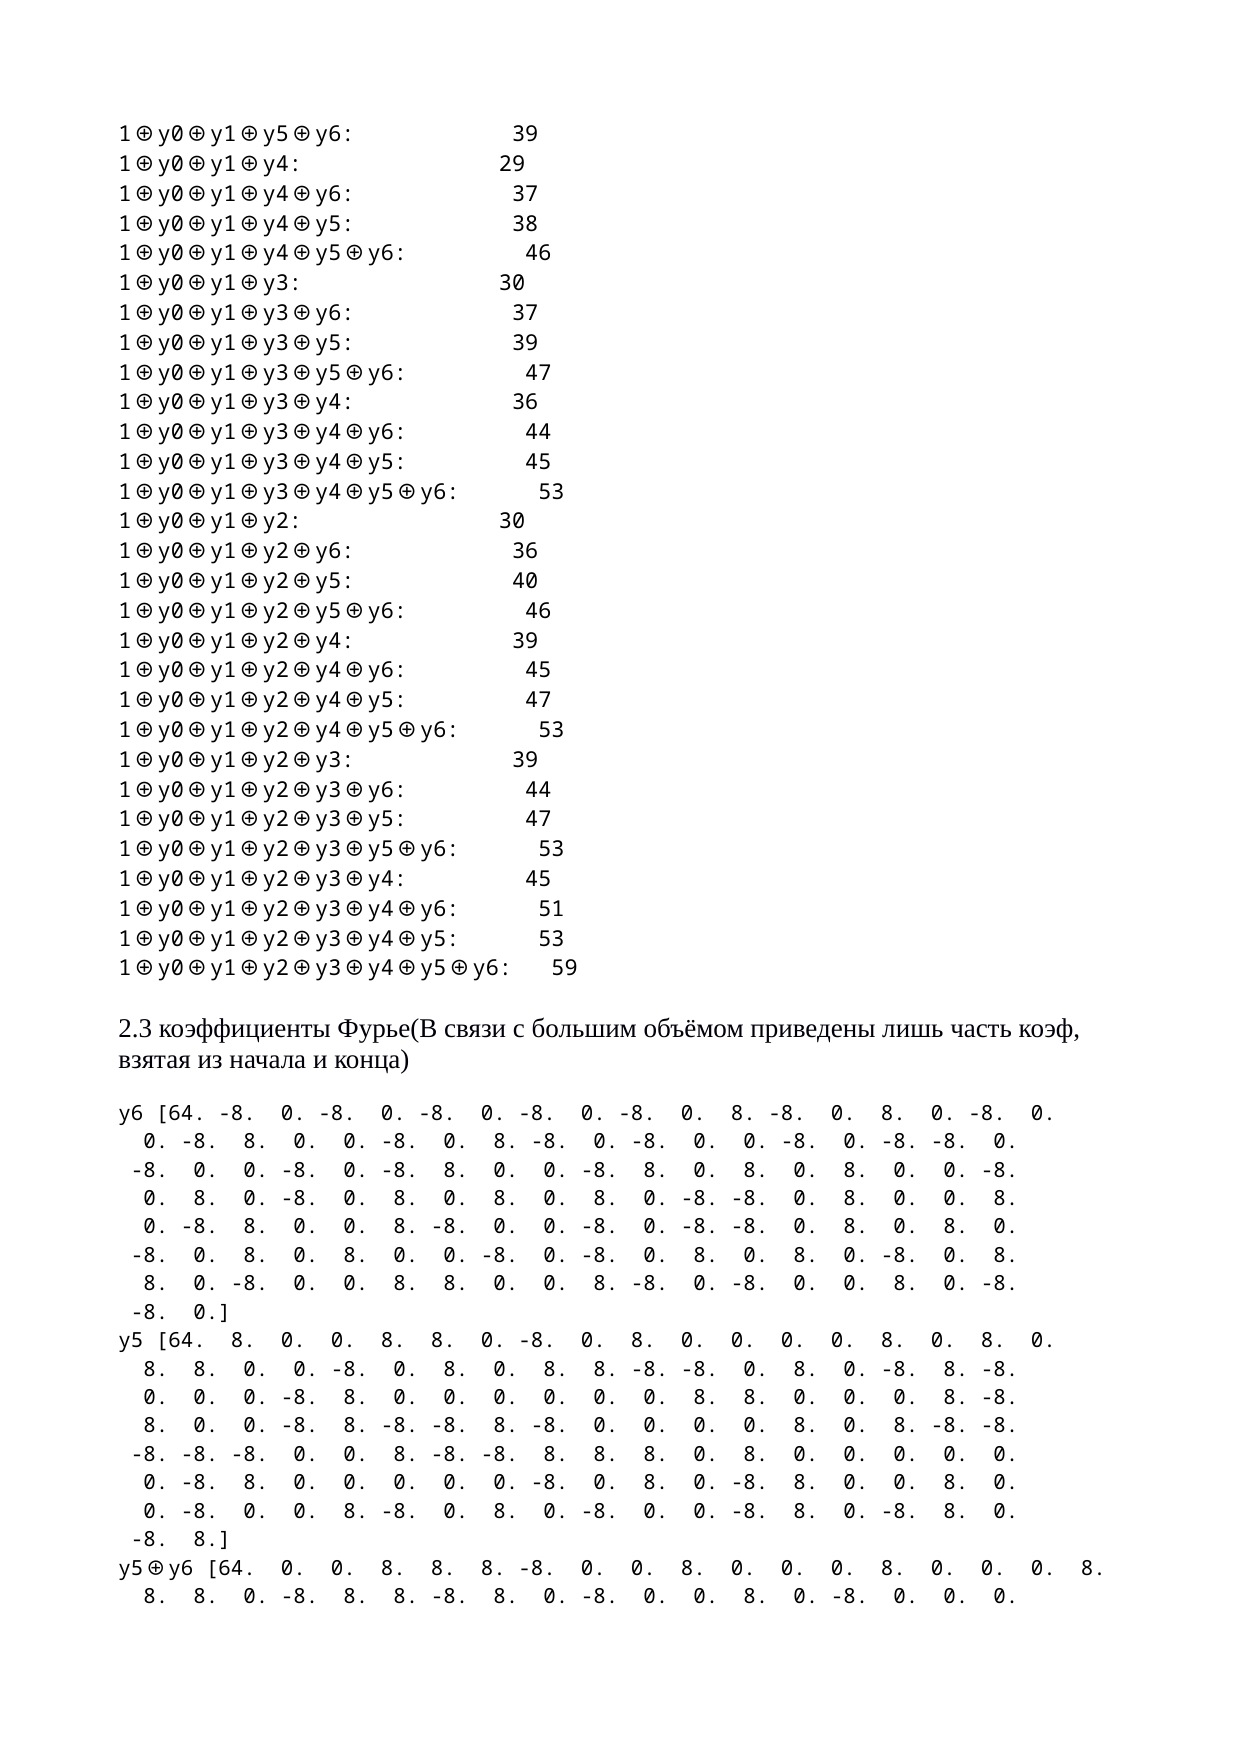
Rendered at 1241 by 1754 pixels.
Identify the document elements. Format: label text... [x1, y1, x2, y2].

text 0. -8. 8. 0. 0. 8. -8. 0. 0. -8. 0. -8. -8. 0. 8. 0. 8. 0. [118, 1212, 1122, 1240]
text -8. 0. 8. 0. 8. 0. 0. -8. 0. -8. 0. 8. 0. 8. 0. -8. 0. 8. [118, 1240, 1122, 1268]
text 1⊕y0⊕y1⊕y4⊕y5⊕y6: 46 [118, 237, 1122, 267]
text -8. -8. -8. 0. 0. 8. -8. -8. 8. 8. 8. 0. 8. 0. 0. 0. 0. 0. [118, 1439, 1122, 1467]
text 8. 8. 0. 0. -8. 0. 8. 0. 8. 8. -8. -8. 0. 8. 0. -8. 8. -8. [118, 1354, 1122, 1382]
text 1⊕y0⊕y1⊕y4: 29 [118, 148, 1122, 178]
text 1⊕y0⊕y1⊕y2⊕y4⊕y5⊕y6: 53 [118, 714, 1122, 744]
text 1⊕y0⊕y1⊕y2⊕y3⊕y4⊕y6: 51 [118, 893, 1122, 922]
text 1⊕y0⊕y1⊕y2⊕y3⊕y4⊕y5⊕y6: 59 [118, 952, 1122, 982]
text 1⊕y0⊕y1⊕y2: 30 [118, 505, 1122, 535]
text 1⊕y0⊕y1⊕y3⊕y5: 39 [118, 327, 1122, 356]
text 1⊕y0⊕y1⊕y3⊕y4⊕y5: 45 [118, 446, 1122, 476]
text -8. 8.] [118, 1524, 1122, 1553]
text 1⊕y0⊕y1⊕y3⊕y6: 37 [118, 297, 1122, 327]
text 0. 0. 0. -8. 8. 0. 0. 0. 0. 0. 0. 8. 8. 0. 0. 0. 8. -8. [118, 1382, 1122, 1411]
text -8. 0. 0. -8. 0. -8. 8. 0. 0. -8. 8. 0. 8. 0. 8. 0. 0. -8. [118, 1155, 1122, 1183]
text 1⊕y0⊕y1⊕y3⊕y4⊕y6: 44 [118, 416, 1122, 446]
text 1⊕y0⊕y1⊕y2⊕y3⊕y4: 45 [118, 863, 1122, 893]
text 1⊕y0⊕y1⊕y3: 30 [118, 267, 1122, 297]
text 1⊕y0⊕y1⊕y2⊕y3⊕y6: 44 [118, 773, 1122, 803]
text 1⊕y0⊕y1⊕y3⊕y4⊕y5⊕y6: 53 [118, 476, 1122, 505]
text 1⊕y0⊕y1⊕y2⊕y6: 36 [118, 535, 1122, 565]
text 1⊕y0⊕y1⊕y2⊕y4: 39 [118, 624, 1122, 654]
text -8. 0.] [118, 1297, 1122, 1325]
text 1⊕y0⊕y1⊕y2⊕y3⊕y4⊕y5: 53 [118, 922, 1122, 952]
text 2.3 коэффициенты Фурье(В связи с большим объёмом приведены лишь часть коэф, взятая из начала и конца) [118, 1012, 1122, 1074]
text 1⊕y0⊕y1⊕y4⊕y5: 38 [118, 207, 1122, 237]
text 0. -8. 8. 0. 0. 0. 0. 0. -8. 0. 8. 0. -8. 8. 0. 0. 8. 0. [118, 1467, 1122, 1496]
text 8. 8. 0. -8. 8. 8. -8. 8. 0. -8. 0. 0. 8. 0. -8. 0. 0. 0. [118, 1581, 1122, 1610]
text 1⊕y0⊕y1⊕y5⊕y6: 39 [118, 118, 1122, 148]
text y6 [64. -8. 0. -8. 0. -8. 0. -8. 0. -8. 0. 8. -8. 0. 8. 0. -8. 0. [118, 1098, 1122, 1126]
text 8. 0. 0. -8. 8. -8. -8. 8. -8. 0. 0. 0. 0. 8. 0. 8. -8. -8. [118, 1411, 1122, 1439]
text 1⊕y0⊕y1⊕y2⊕y3⊕y5: 47 [118, 803, 1122, 833]
text 1⊕y0⊕y1⊕y2⊕y3⊕y5⊕y6: 53 [118, 833, 1122, 863]
text 0. -8. 8. 0. 0. -8. 0. 8. -8. 0. -8. 0. 0. -8. 0. -8. -8. 0. [118, 1126, 1122, 1155]
text y5 [64. 8. 0. 0. 8. 8. 0. -8. 0. 8. 0. 0. 0. 0. 8. 0. 8. 0. [118, 1325, 1122, 1354]
text 1⊕y0⊕y1⊕y2⊕y3: 39 [118, 744, 1122, 773]
text 1⊕y0⊕y1⊕y2⊕y5⊕y6: 46 [118, 595, 1122, 624]
text 0. -8. 0. 0. 8. -8. 0. 8. 0. -8. 0. 0. -8. 8. 0. -8. 8. 0. [118, 1496, 1122, 1524]
text 1⊕y0⊕y1⊕y4⊕y6: 37 [118, 178, 1122, 207]
text 1⊕y0⊕y1⊕y3⊕y4: 36 [118, 386, 1122, 416]
text 1⊕y0⊕y1⊕y2⊕y5: 40 [118, 565, 1122, 595]
text 1⊕y0⊕y1⊕y2⊕y4⊕y6: 45 [118, 654, 1122, 684]
text 8. 0. -8. 0. 0. 8. 8. 0. 0. 8. -8. 0. -8. 0. 0. 8. 0. -8. [118, 1268, 1122, 1297]
text y5⊕y6 [64. 0. 0. 8. 8. 8. -8. 0. 0. 8. 0. 0. 0. 8. 0. 0. 0. 8. [118, 1553, 1122, 1581]
text 1⊕y0⊕y1⊕y2⊕y4⊕y5: 47 [118, 684, 1122, 714]
text 0. 8. 0. -8. 0. 8. 0. 8. 0. 8. 0. -8. -8. 0. 8. 0. 0. 8. [118, 1183, 1122, 1212]
text 1⊕y0⊕y1⊕y3⊕y5⊕y6: 47 [118, 356, 1122, 386]
